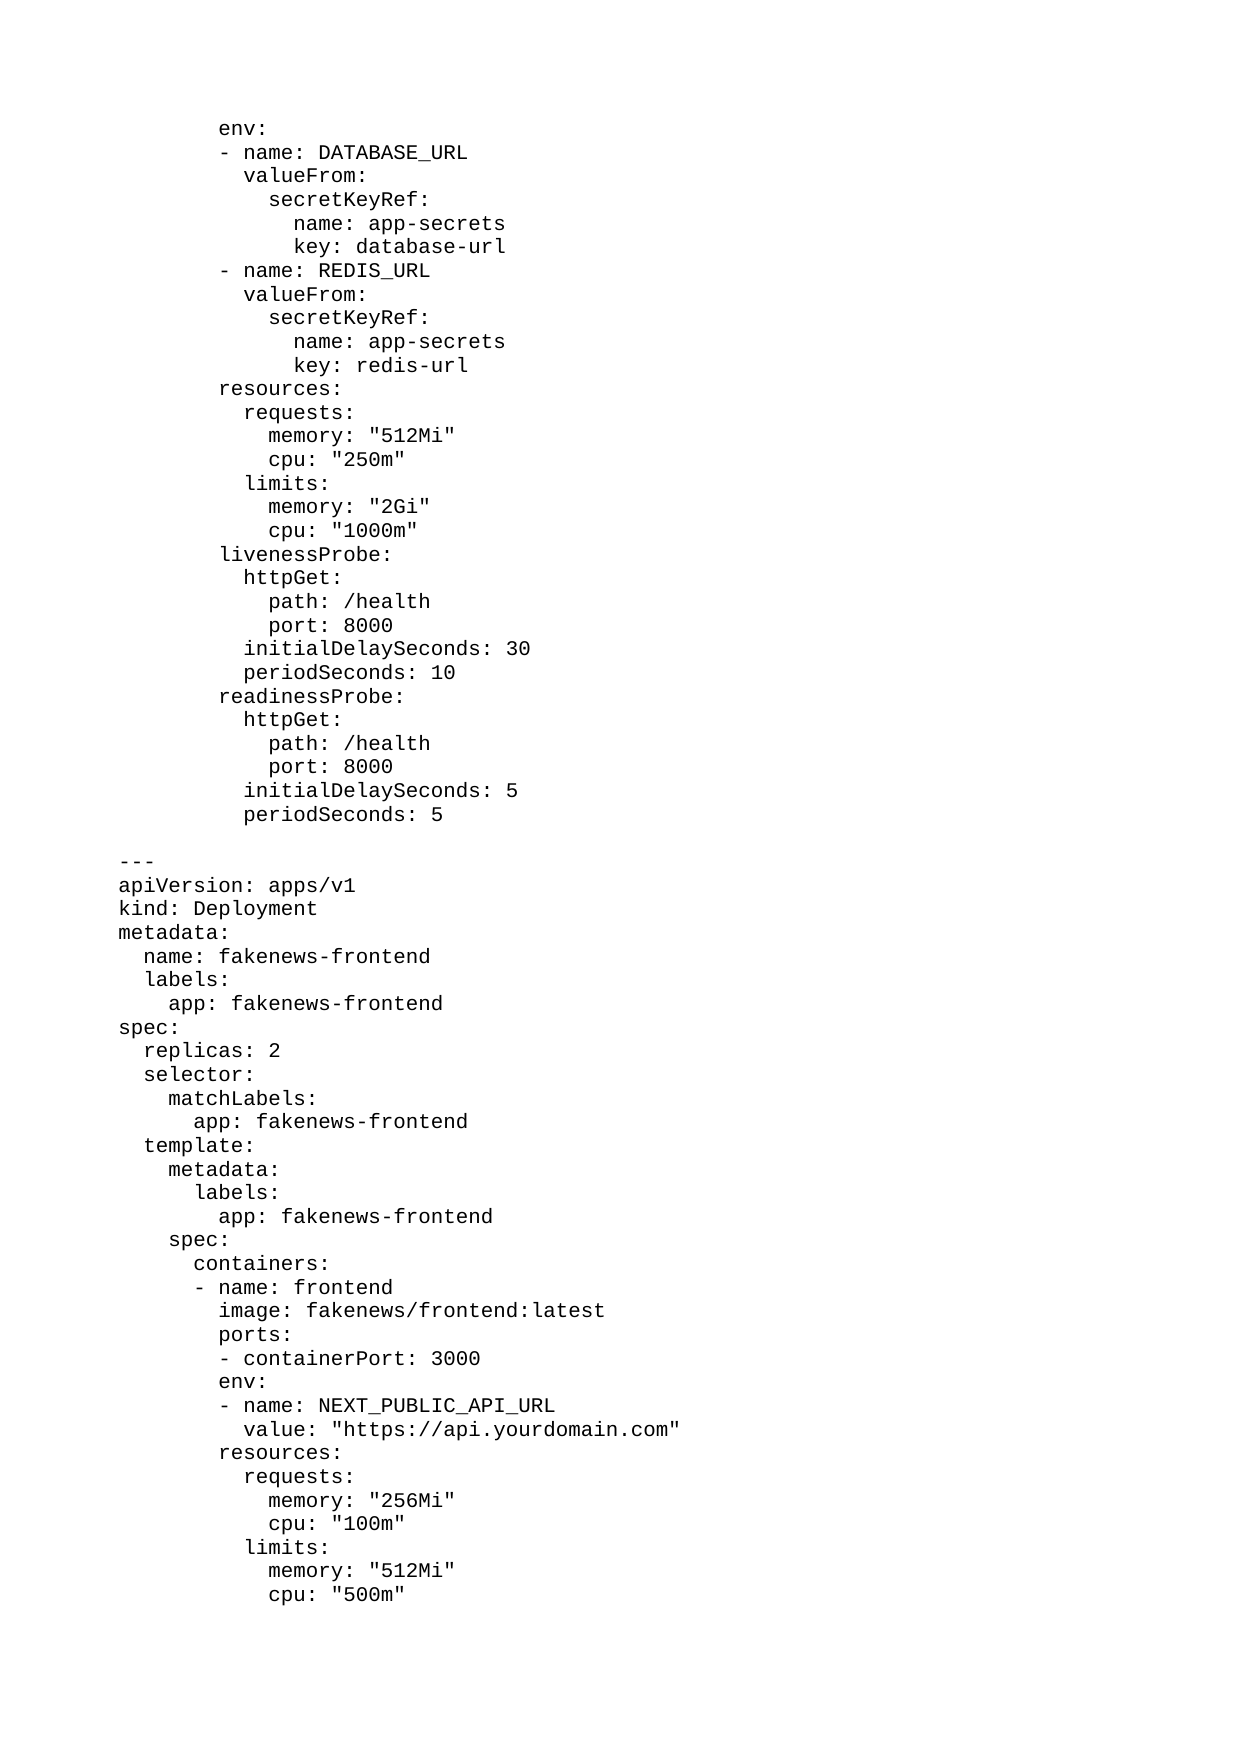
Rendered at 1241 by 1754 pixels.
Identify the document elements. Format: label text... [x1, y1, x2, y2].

text kind: Deployment [118, 898, 1122, 922]
text image: fakenews/frontend:latest [118, 1300, 1122, 1324]
text - name: NEXT_PUBLIC_API_URL [118, 1395, 1122, 1419]
text secretKeyRef: [118, 307, 1122, 331]
text secretKeyRef: [118, 189, 1122, 213]
text env: [118, 1371, 1122, 1395]
text httpGet: [118, 709, 1122, 733]
text port: 8000 [118, 615, 1122, 638]
text memory: "2Gi" [118, 496, 1122, 520]
text initialDelaySeconds: 30 [118, 638, 1122, 662]
text --- [118, 851, 1122, 875]
text spec: [118, 1017, 1122, 1040]
text cpu: "100m" [118, 1513, 1122, 1537]
text port: 8000 [118, 757, 1122, 780]
text httpGet: [118, 567, 1122, 591]
text - name: DATABASE_URL [118, 142, 1122, 165]
text labels: [118, 1182, 1122, 1206]
text containers: [118, 1253, 1122, 1277]
text labels: [118, 969, 1122, 993]
text name: app-secrets [118, 331, 1122, 354]
text cpu: "250m" [118, 449, 1122, 473]
text app: fakenews-frontend [118, 993, 1122, 1017]
text cpu: "500m" [118, 1584, 1122, 1608]
text spec: [118, 1229, 1122, 1253]
text memory: "512Mi" [118, 426, 1122, 449]
text valueFrom: [118, 165, 1122, 189]
text initialDelaySeconds: 5 [118, 780, 1122, 804]
text readinessProbe: [118, 686, 1122, 709]
text cpu: "1000m" [118, 520, 1122, 544]
text metadata: [118, 922, 1122, 946]
text - name: REDIS_URL [118, 260, 1122, 284]
text memory: "512Mi" [118, 1561, 1122, 1584]
text app: fakenews-frontend [118, 1206, 1122, 1229]
text name: fakenews-frontend [118, 946, 1122, 969]
text requests: [118, 1466, 1122, 1489]
text path: /health [118, 733, 1122, 757]
text - containerPort: 3000 [118, 1348, 1122, 1371]
text valueFrom: [118, 284, 1122, 307]
text - name: frontend [118, 1277, 1122, 1300]
text template: [118, 1135, 1122, 1158]
text periodSeconds: 5 [118, 804, 1122, 827]
text apiVersion: apps/v1 [118, 875, 1122, 898]
text memory: "256Mi" [118, 1489, 1122, 1513]
text key: database-url [118, 236, 1122, 260]
text selector: [118, 1064, 1122, 1088]
text key: redis-url [118, 354, 1122, 378]
text ports: [118, 1324, 1122, 1348]
text matchLabels: [118, 1088, 1122, 1111]
text periodSeconds: 10 [118, 662, 1122, 686]
text resources: [118, 378, 1122, 402]
text value: "https://api.yourdomain.com" [118, 1419, 1122, 1442]
text env: [118, 118, 1122, 142]
text path: /health [118, 591, 1122, 615]
text requests: [118, 402, 1122, 426]
text app: fakenews-frontend [118, 1111, 1122, 1135]
text name: app-secrets [118, 213, 1122, 236]
text metadata: [118, 1158, 1122, 1182]
text limits: [118, 473, 1122, 496]
text replicas: 2 [118, 1040, 1122, 1064]
text limits: [118, 1537, 1122, 1561]
text resources: [118, 1442, 1122, 1466]
text livenessProbe: [118, 544, 1122, 567]
